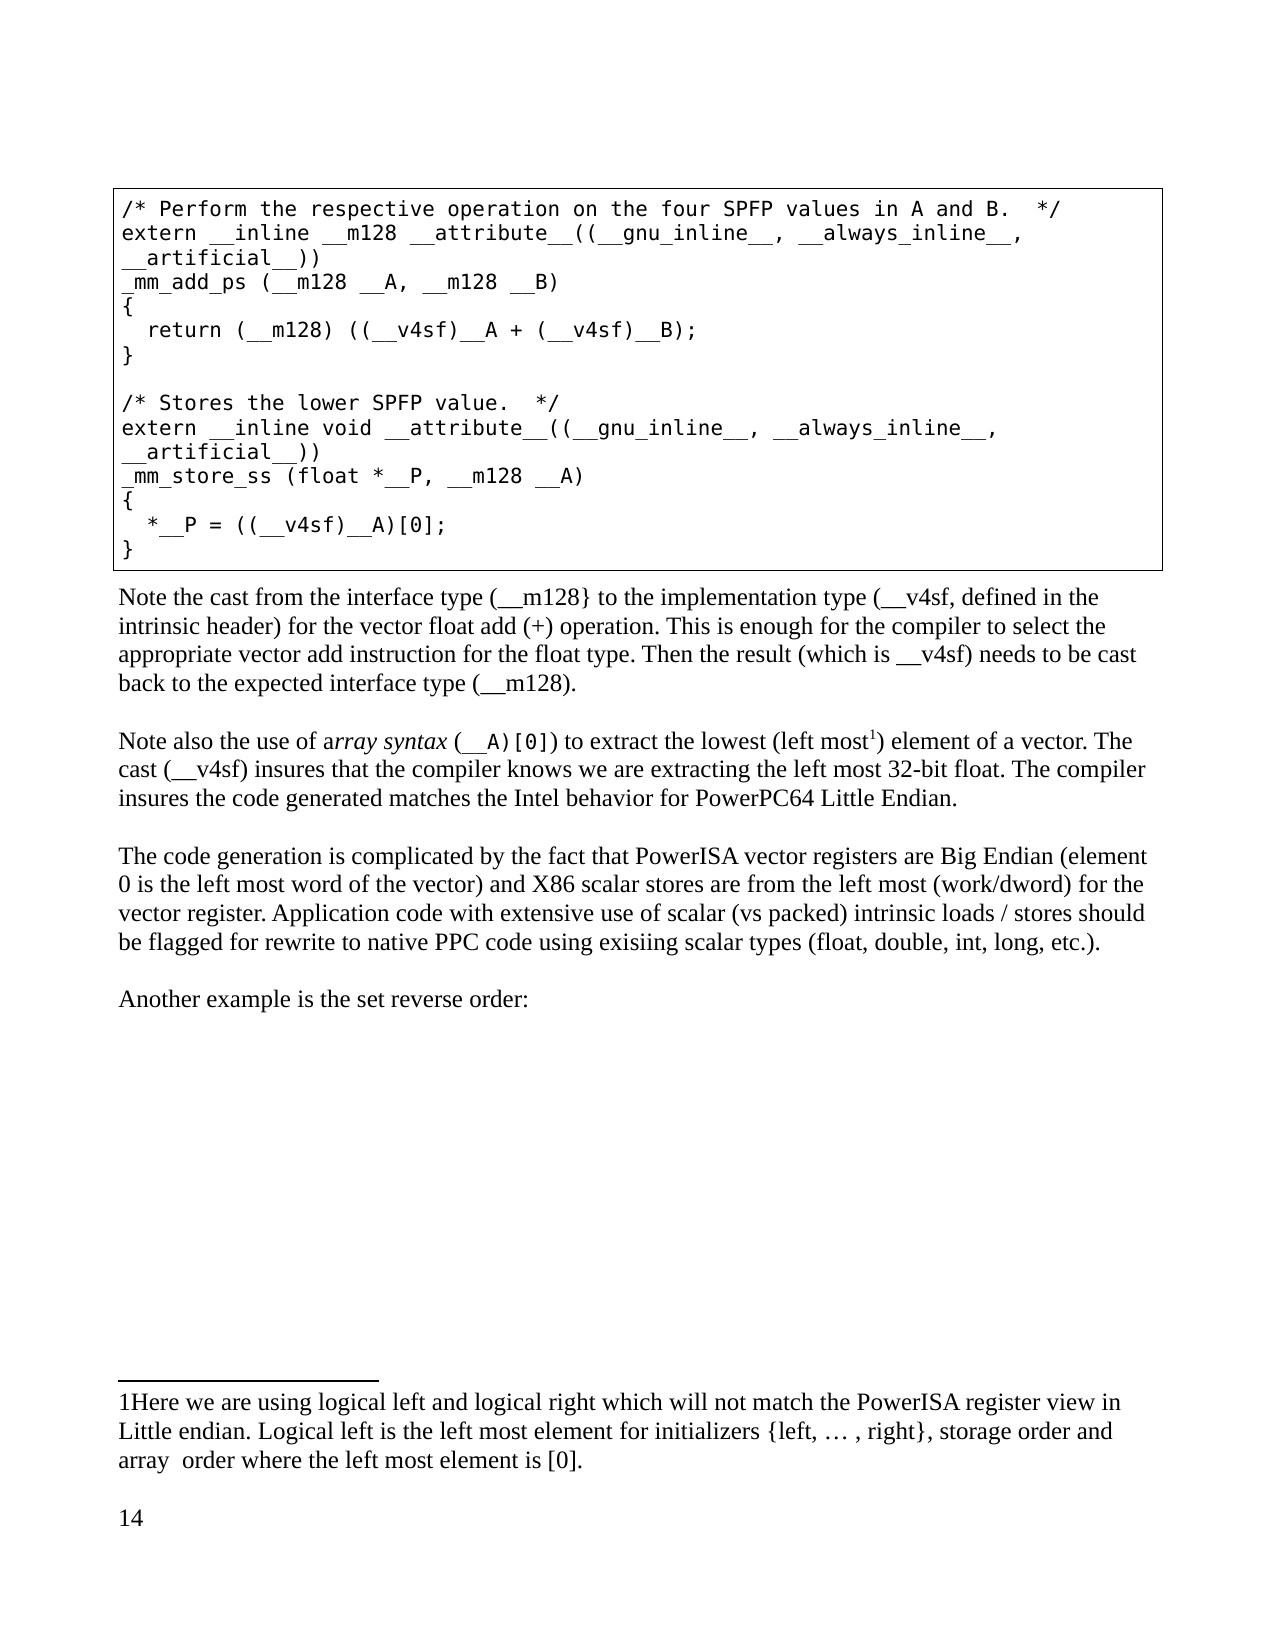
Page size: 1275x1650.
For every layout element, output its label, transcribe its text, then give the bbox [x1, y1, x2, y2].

text [118, 176, 1157, 188]
text Note also the use of array syntax (__A)[0]) to extract the lowest (left most) element of a vector. The cast (__v4sf) insures that the compiler knows we are extracting the left most 32-bit float. The compiler insures the code generated matches the Intel behavior for PowerPC64 Little Endian. [118, 726, 1157, 812]
text return (__m128) ((__v4sf)__A + (__v4sf)__B); [121, 318, 1153, 343]
text _mm_store_ss (float *__P, __m128 __A) [121, 464, 1153, 488]
text /* Stores the lower SPFP value. */ [121, 391, 1153, 416]
text extern __inline __m128 __attribute__((__gnu_inline__, __always_inline__, __artificial__)) [121, 221, 1153, 270]
text *__P = ((__v4sf)__A)[0]; [121, 513, 1153, 537]
text [114, 189, 1162, 570]
text /* Perform the respective operation on the four SPFP values in A and B. */ [121, 197, 1153, 221]
text Another example is the set reverse order: [118, 984, 1157, 1013]
text { [121, 488, 1153, 513]
text { [121, 294, 1153, 318]
text Here we are using logical left and logical right which will not match the PowerISA register view in Little endian. Logical left is the left most element for initializers {left, … , right}, storage order and array order where the left most element is [0]. [118, 1387, 1157, 1474]
text Note the cast from the interface type (__m128} to the implementation type (__v4sf, defined in the intrinsic header) for the vector float add (+) operation. This is enough for the compiler to select the appropriate vector add instruction for the float type. Then the result (which is __v4sf) needs to be cast back to the expected interface type (__m128). [118, 571, 1157, 697]
text The code generation is complicated by the fact that PowerISA vector registers are Big Endian (element 0 is the left most word of the vector) and X86 scalar stores are from the left most (work/dword) for the vector register. Application code with extensive use of scalar (vs packed) intrinsic loads / stores should be flagged for rewrite to native PPC code using exisiing scalar types (float, double, int, long, etc.). [118, 841, 1157, 956]
text _mm_add_ps (__m128 __A, __m128 __B) [121, 270, 1153, 294]
text extern __inline void __attribute__((__gnu_inline__, __always_inline__, __artificial__)) [121, 416, 1153, 464]
text } [121, 343, 1153, 367]
text } [121, 537, 1153, 561]
